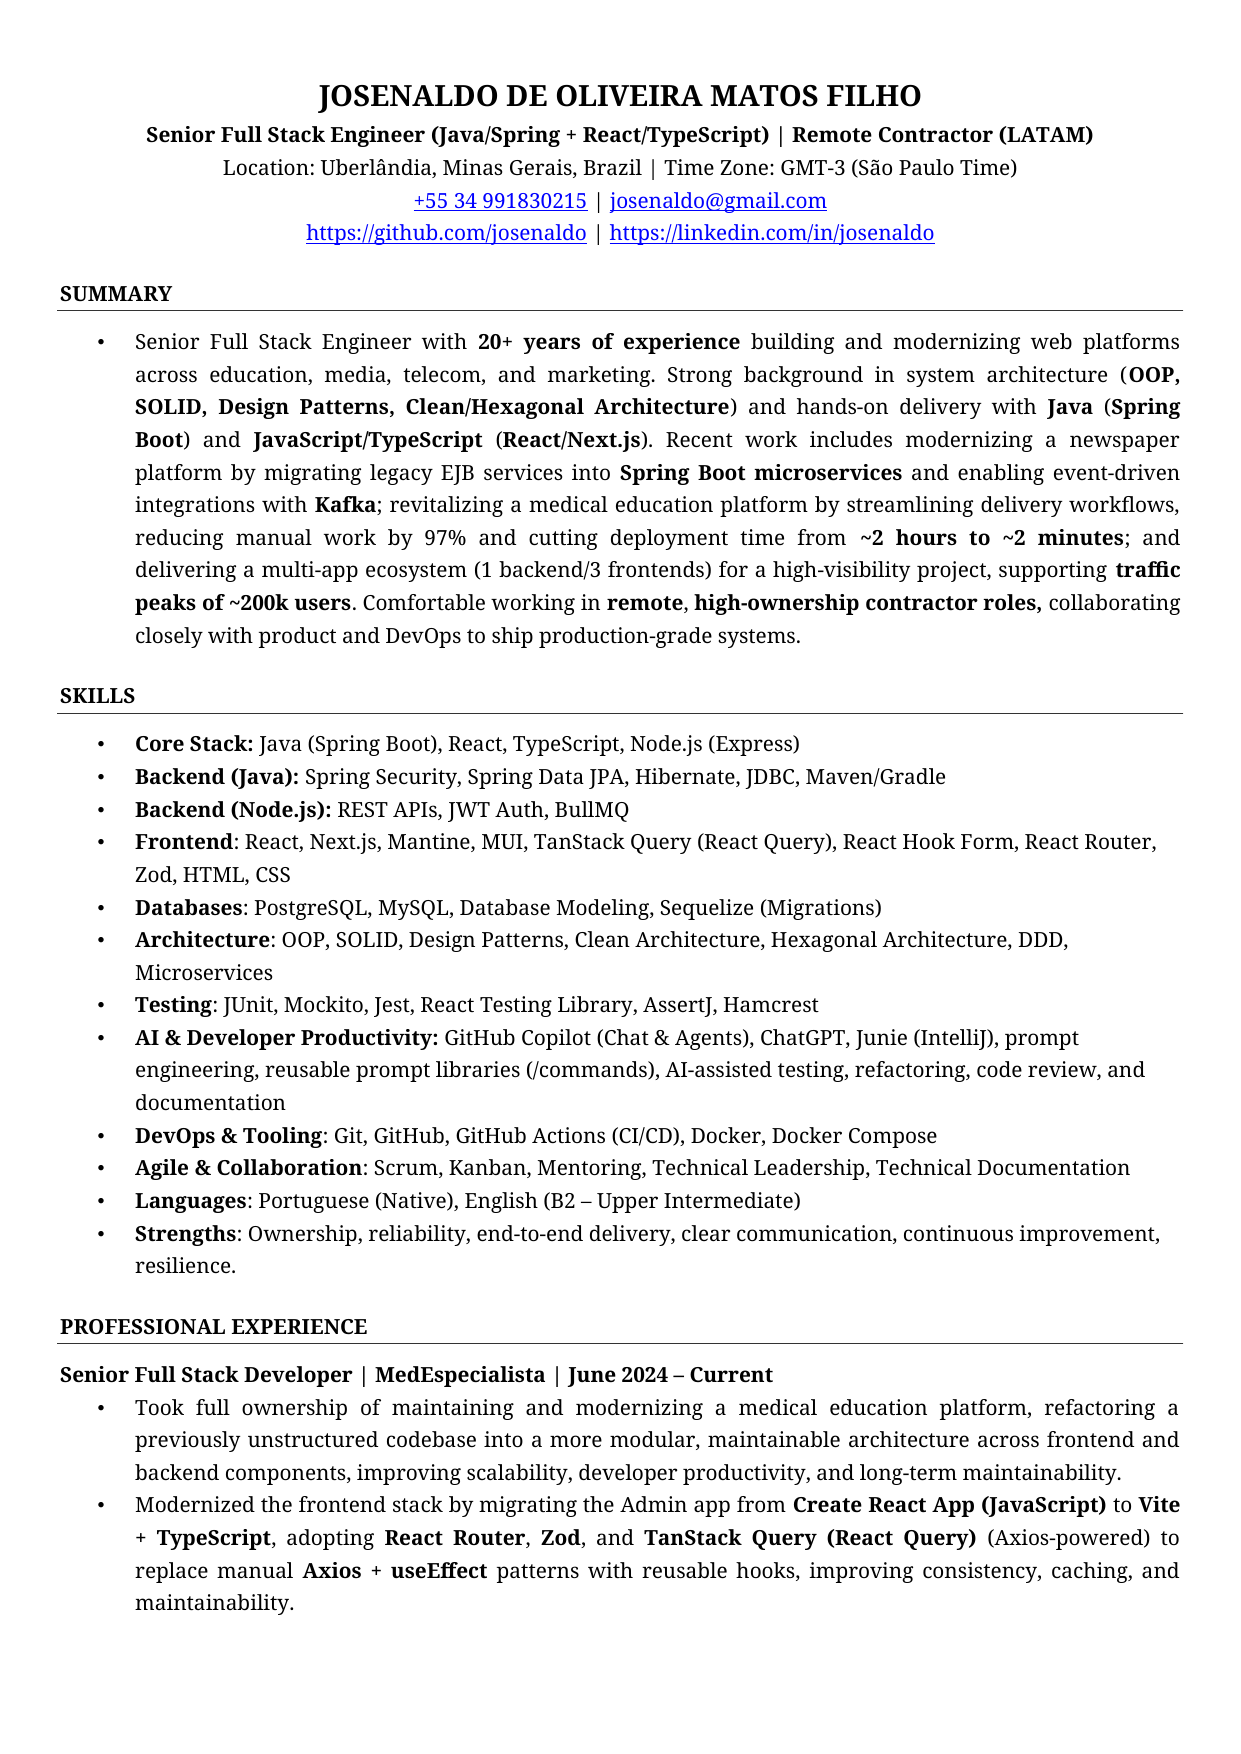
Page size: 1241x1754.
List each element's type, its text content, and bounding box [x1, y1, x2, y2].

list Languages: Portuguese (Native), English (B2 – Upper Intermediate) [97, 1186, 1181, 1214]
list Modernized the frontend stack by migrating the Admin app from Create React App (JavaScript) to Vite + TypeScript, adopting React Router, Zod, and TanStack Query (React Query) (Axios-powered) to replace manual Axios + useEffect patterns with reusable hooks, improving consistency, caching, and maintainability. [97, 1491, 1181, 1617]
list AI & Developer Productivity: GitHub Copilot (Chat & Agents), ChatGPT, Junie (IntelliJ), prompt engineering, reusable prompt libraries (/commands), AI-assisted testing, refactoring, code review, and documentation [97, 1023, 1181, 1117]
subtitle PROFESSIONAL EXPERIENCE [57, 1309, 1183, 1343]
subtitle Senior Full Stack Developer | MedEspecialista | June 2024 – Current [60, 1360, 1181, 1388]
list Agile & Collaboration: Scrum, Kanban, Mentoring, Technical Leadership, Technical Documentation [97, 1153, 1181, 1182]
list Took full ownership of maintaining and modernizing a medical education platform, refactoring a previously unstructured codebase into a more modular, maintainable architecture across frontend and backend components, improving scalability, developer productivity, and long-term maintainability. [97, 1393, 1181, 1486]
list Strengths: Ownership, reliability, end-to-end delivery, clear communication, continuous improvement, resilience. [97, 1219, 1181, 1280]
list Senior Full Stack Engineer with 20+ years of experience building and modernizing web platforms across education, media, telecom, and marketing. Strong background in system architecture (OOP, SOLID, Design Patterns, Clean/Hexagonal Architecture) and hands-on delivery with Java (Spring Boot) and JavaScript/TypeScript (React/Next.js). Recent work includes modernizing a newspaper platform by migrating legacy EJB services into Spring Boot microservices and enabling event-driven integrations with Kafka; revitalizing a medical education platform by streamlining delivery workflows, reducing manual work by 97% and cutting deployment time from ~2 hours to ~2 minutes; and delivering a multi-app ecosystem (1 backend/3 frontends) for a high-visibility project, supporting traffic peaks of ~200k users. Comfortable working in remote, high-ownership contractor roles, collaborating closely with product and DevOps to ship production-grade systems. [97, 327, 1181, 649]
list Backend (Node.js): REST APIs, JWT Auth, BullMQ [97, 795, 1181, 823]
text Senior Full Stack Engineer (Java/Spring + React/TypeScript) | Remote Contractor (LATAM) Location: Uberlândia, Minas Gerais, Brazil | Time Zone: GMT-3 (São Paulo Time) +55 34 991830215 | josenaldo@gmail.com https://github.com/josenaldo | https://linkedin.com/in/josenaldo [60, 121, 1181, 247]
list Databases: PostgreSQL, MySQL, Database Modeling, Sequelize (Migrations) [97, 893, 1181, 921]
list Core Stack: Java (Spring Boot), React, TypeScript, Node.js (Express) [97, 729, 1181, 758]
subtitle SUMMARY [57, 276, 1183, 310]
text JOSENALDO DE OLIVEIRA MATOS FILHO [60, 75, 1181, 115]
list DevOps & Tooling: Git, GitHub, GitHub Actions (CI/CD), Docker, Docker Compose [97, 1121, 1181, 1149]
subtitle SKILLS [57, 678, 1183, 713]
list Architecture: OOP, SOLID, Design Patterns, Clean Architecture, Hexagonal Architecture, DDD, Microservices [97, 925, 1181, 986]
list Backend (Java): Spring Security, Spring Data JPA, Hibernate, JDBC, Maven/Gradle [97, 762, 1181, 791]
list Testing: JUnit, Mockito, Jest, React Testing Library, AssertJ, Hamcrest [97, 990, 1181, 1019]
list Frontend: React, Next.js, Mantine, MUI, TanStack Query (React Query), React Hook Form, React Router, Zod, HTML, CSS [97, 827, 1181, 888]
